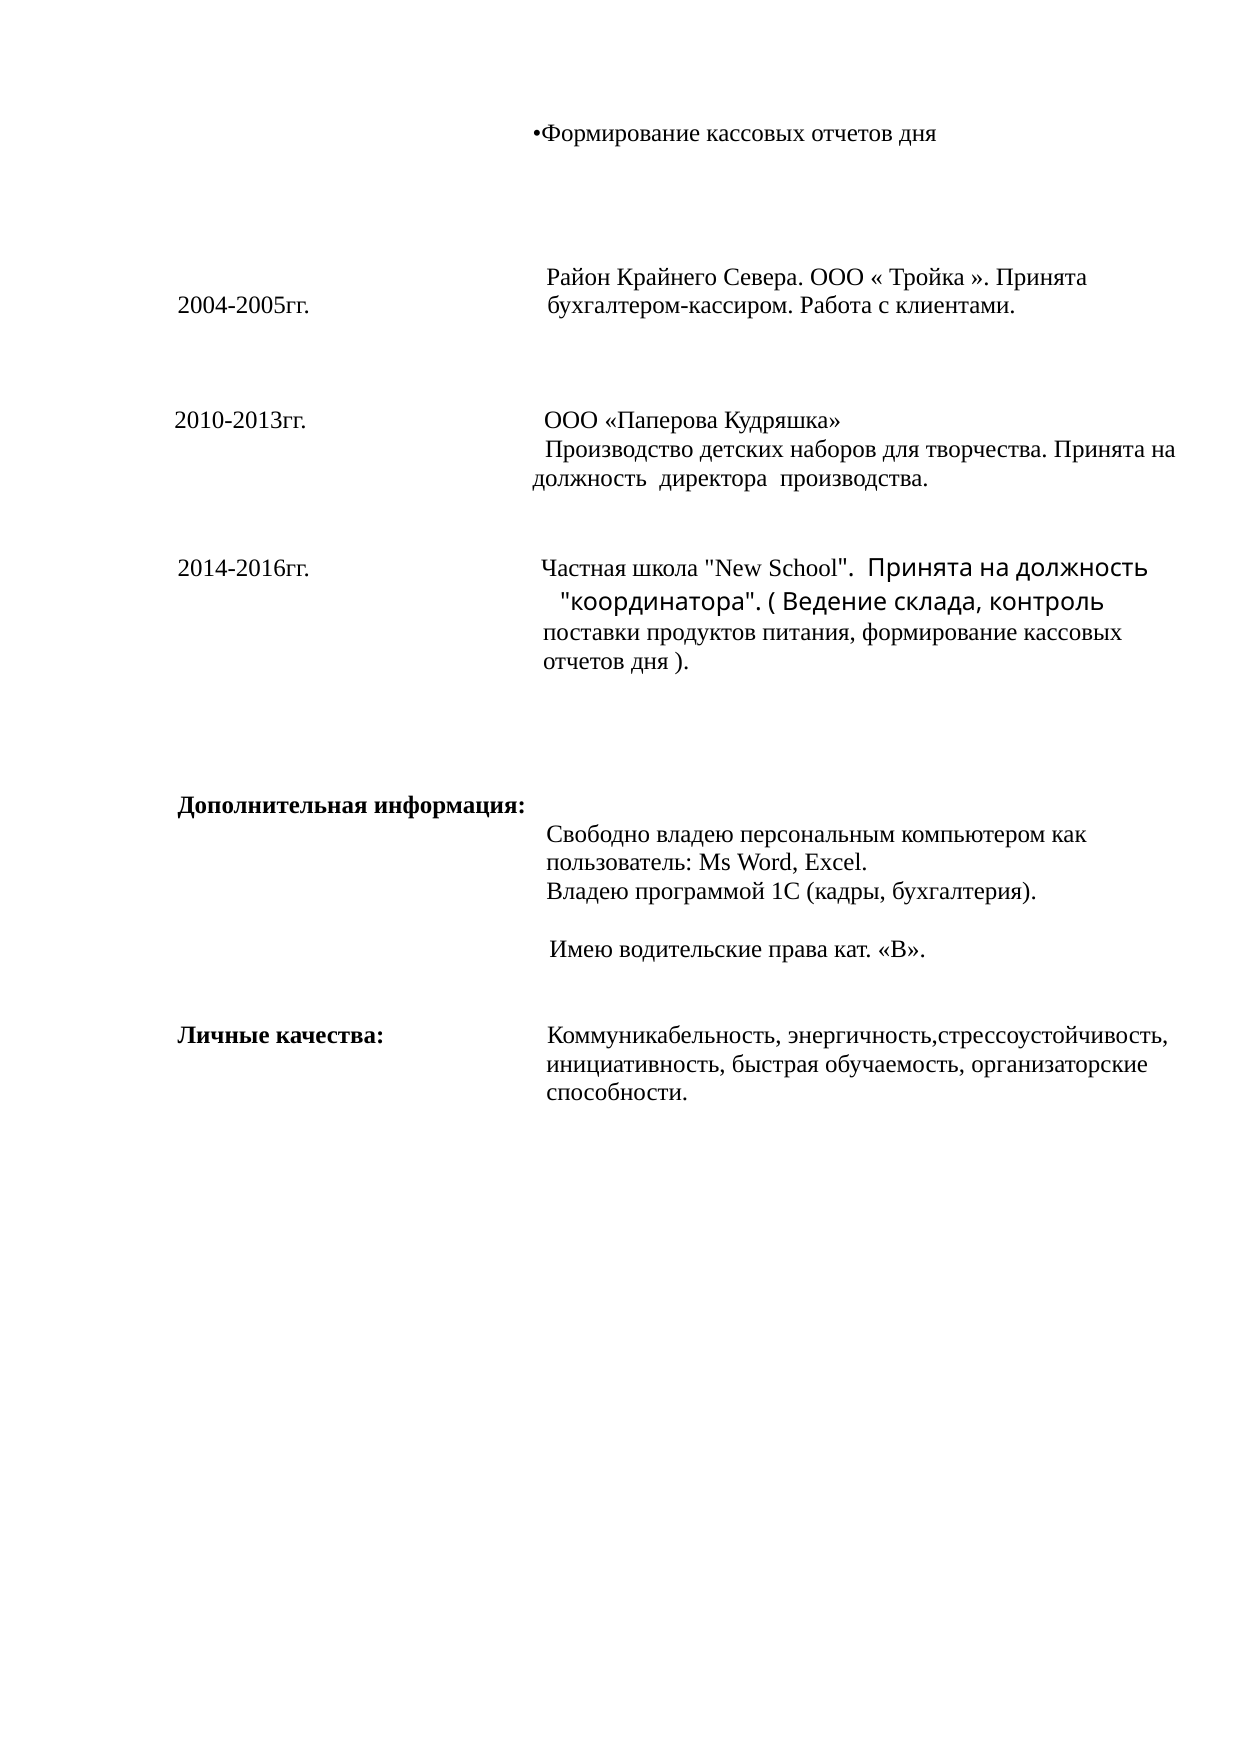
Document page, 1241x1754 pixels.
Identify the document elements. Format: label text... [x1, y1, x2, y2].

text "координатора". ( Ведение склада, контроль [177, 583, 1233, 617]
text Район Крайнего Севера. ООО « Тройка ». Принята [177, 262, 1233, 291]
text отчетов дня ). [177, 646, 1240, 675]
text Личные качества: Коммуникабельность, энергичность,стрессоустойчивость, [177, 1020, 1240, 1049]
text 2014-2016гг. Частная школа "New School". Принята на должность [177, 549, 1233, 583]
text 2010-2013гг. ООО «Паперова Кудряшка» [174, 406, 1233, 434]
text Владею программой 1С (кадры, бухгалтерия). [177, 876, 1240, 905]
text поставки продуктов питания, формирование кассовых [177, 617, 1240, 646]
text 2004-2005гг. бухгалтером-кассиром. Работа с клиентами. [177, 291, 1152, 319]
text Свободно владею персональным компьютером как [177, 819, 1240, 847]
text способности. [177, 1077, 1240, 1106]
list Формирование кассовых отчетов дня [532, 118, 1233, 147]
text Производство детских наборов для творчества. Принята на должность директора производства. [532, 434, 1233, 492]
text Имею водительские права кат. «В». [177, 934, 1240, 962]
text инициативность, быстрая обучаемость, организаторские [177, 1049, 1240, 1077]
text пользователь: Ms Word, Excel. [177, 847, 1240, 876]
text Дополнительная информация: [177, 790, 1240, 819]
